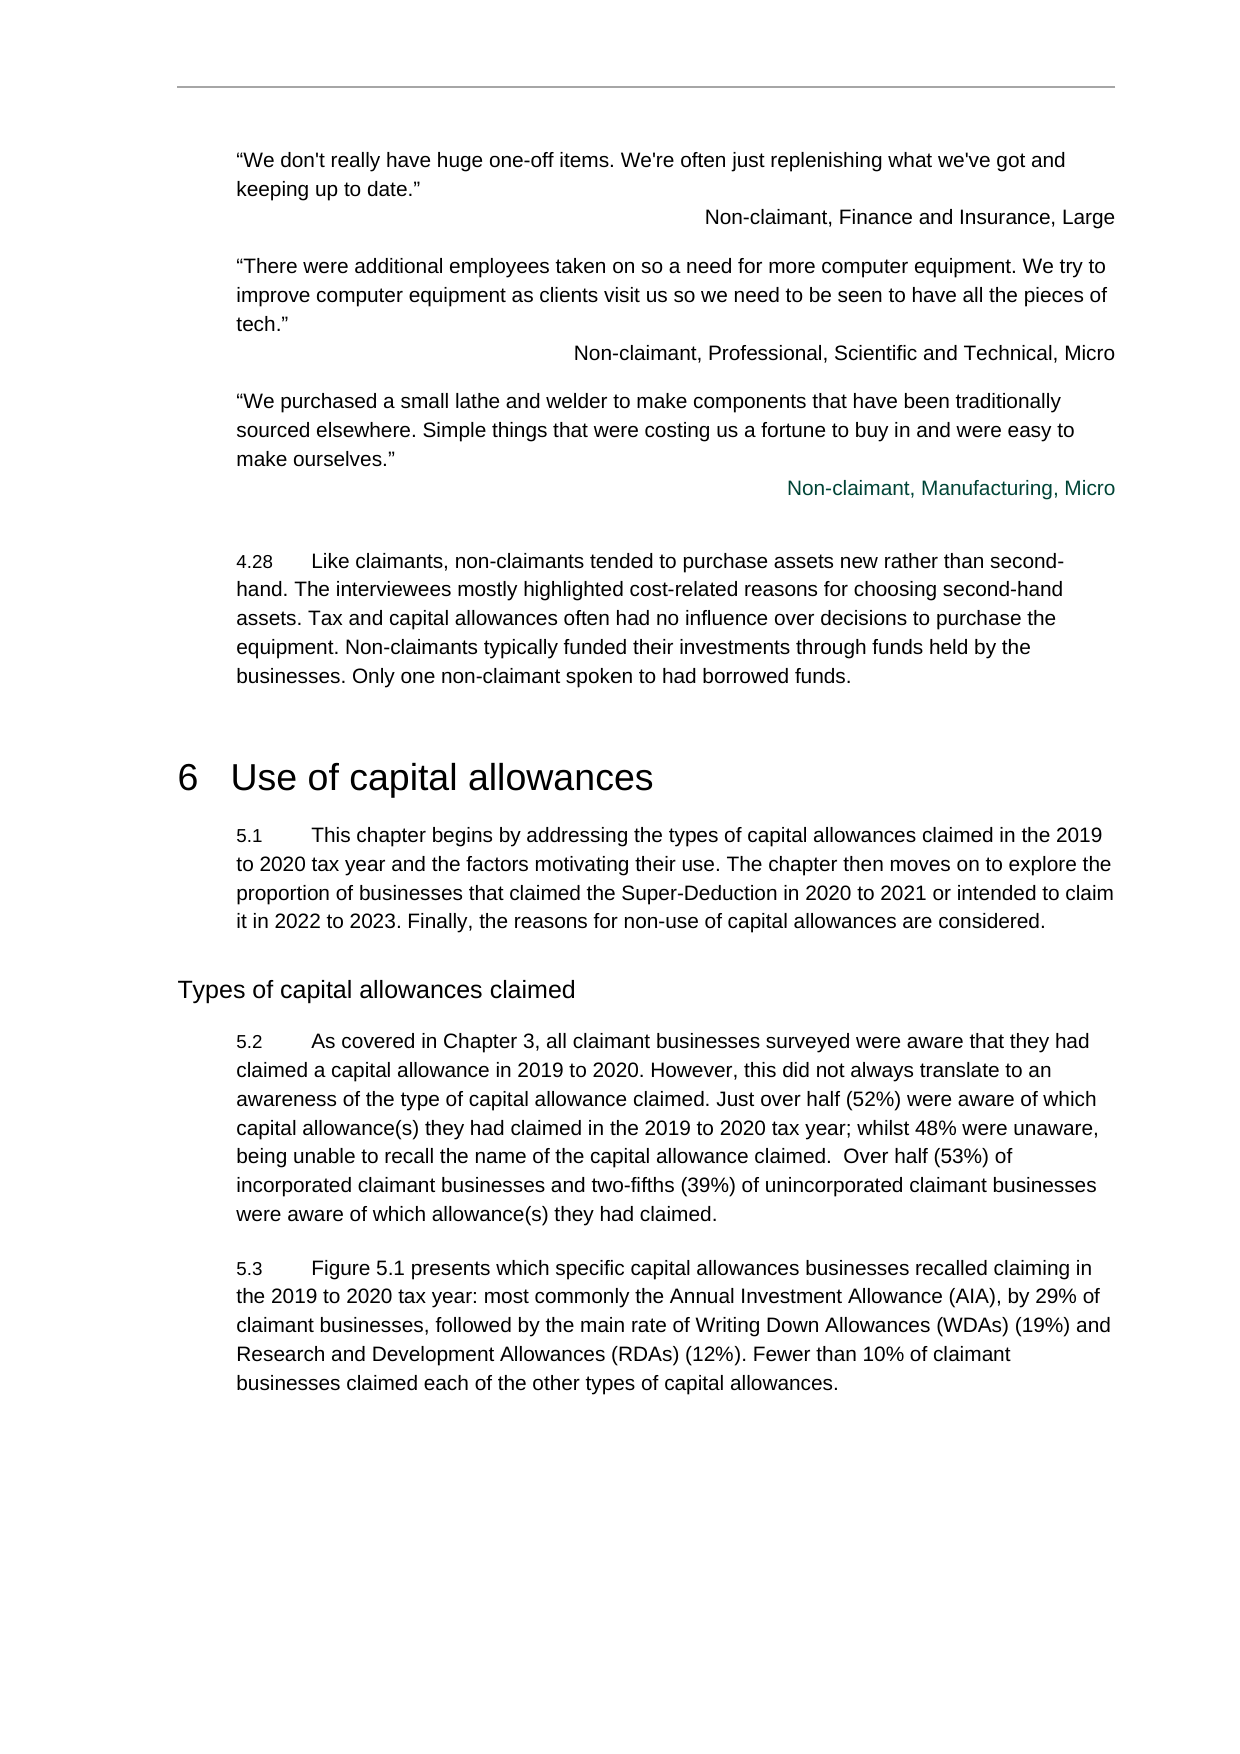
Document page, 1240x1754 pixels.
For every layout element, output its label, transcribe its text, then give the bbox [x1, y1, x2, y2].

subtitle Types of capital allowances claimed [177, 975, 1115, 1004]
text “We purchased a small lathe and welder to make components that have been traditionally sourced elsewhere. Simple things that were costing us a fortune to buy in and were easy to make ourselves.” [236, 389, 1115, 471]
text Non-claimant, Manufacturing, Micro [177, 476, 1115, 499]
list Figure 5.1 presents which specific capital allowances businesses recalled claiming in the 2019 to 2020 tax year: most commonly the Annual Investment Allowance (AIA), by 29% of claimant businesses, followed by the main rate of Writing Down Allowances (WDAs) (19%) and Research and Development Allowances (RDAs) (12%). Fewer than 10% of claimant businesses claimed each of the other types of capital allowances. [236, 1255, 1115, 1394]
text Non-claimant, Professional, Scientific and Technical, Micro [177, 340, 1115, 364]
text “There were additional employees taken on so a need for more computer equipment. We try to improve computer equipment as clients visit us so we need to be seen to have all the pieces of tech.” [236, 254, 1115, 336]
list Like claimants, non-claimants tended to purchase assets new rather than second-hand. The interviewees mostly highlighted cost-related reasons for choosing second-hand assets. Tax and capital allowances often had no influence over decisions to purchase the equipment. Non-claimants typically funded their investments through funds held by the businesses. Only one non-claimant spoken to had borrowed funds. [236, 548, 1115, 687]
list As covered in Chapter 3, all claimant businesses surveyed were aware that they had claimed a capital allowance in 2019 to 2020. However, this did not always translate to an awareness of the type of capital allowance claimed. Just over half (52%) were aware of which capital allowance(s) they had claimed in the 2019 to 2020 tax year; whilst 48% were unaware, being unable to recall the name of the capital allowance claimed. Over half (53%) of incorporated claimant businesses and two-fifths (39%) of unincorporated claimant businesses were aware of which allowance(s) they had claimed. [236, 1029, 1115, 1226]
text “We don't really have huge one-off items. We're often just replenishing what we've got and keeping up to date.” [236, 148, 1115, 200]
subtitle Use of capital allowances [177, 755, 1115, 798]
text Non-claimant, Finance and Insurance, Large [177, 205, 1115, 229]
list This chapter begins by addressing the types of capital allowances claimed in the 2019 to 2020 tax year and the factors motivating their use. The chapter then moves on to explore the proportion of businesses that claimed the Super-Deduction in 2020 to 2021 or intended to claim it in 2022 to 2023. Finally, the reasons for non-use of capital allowances are considered. [236, 823, 1115, 933]
